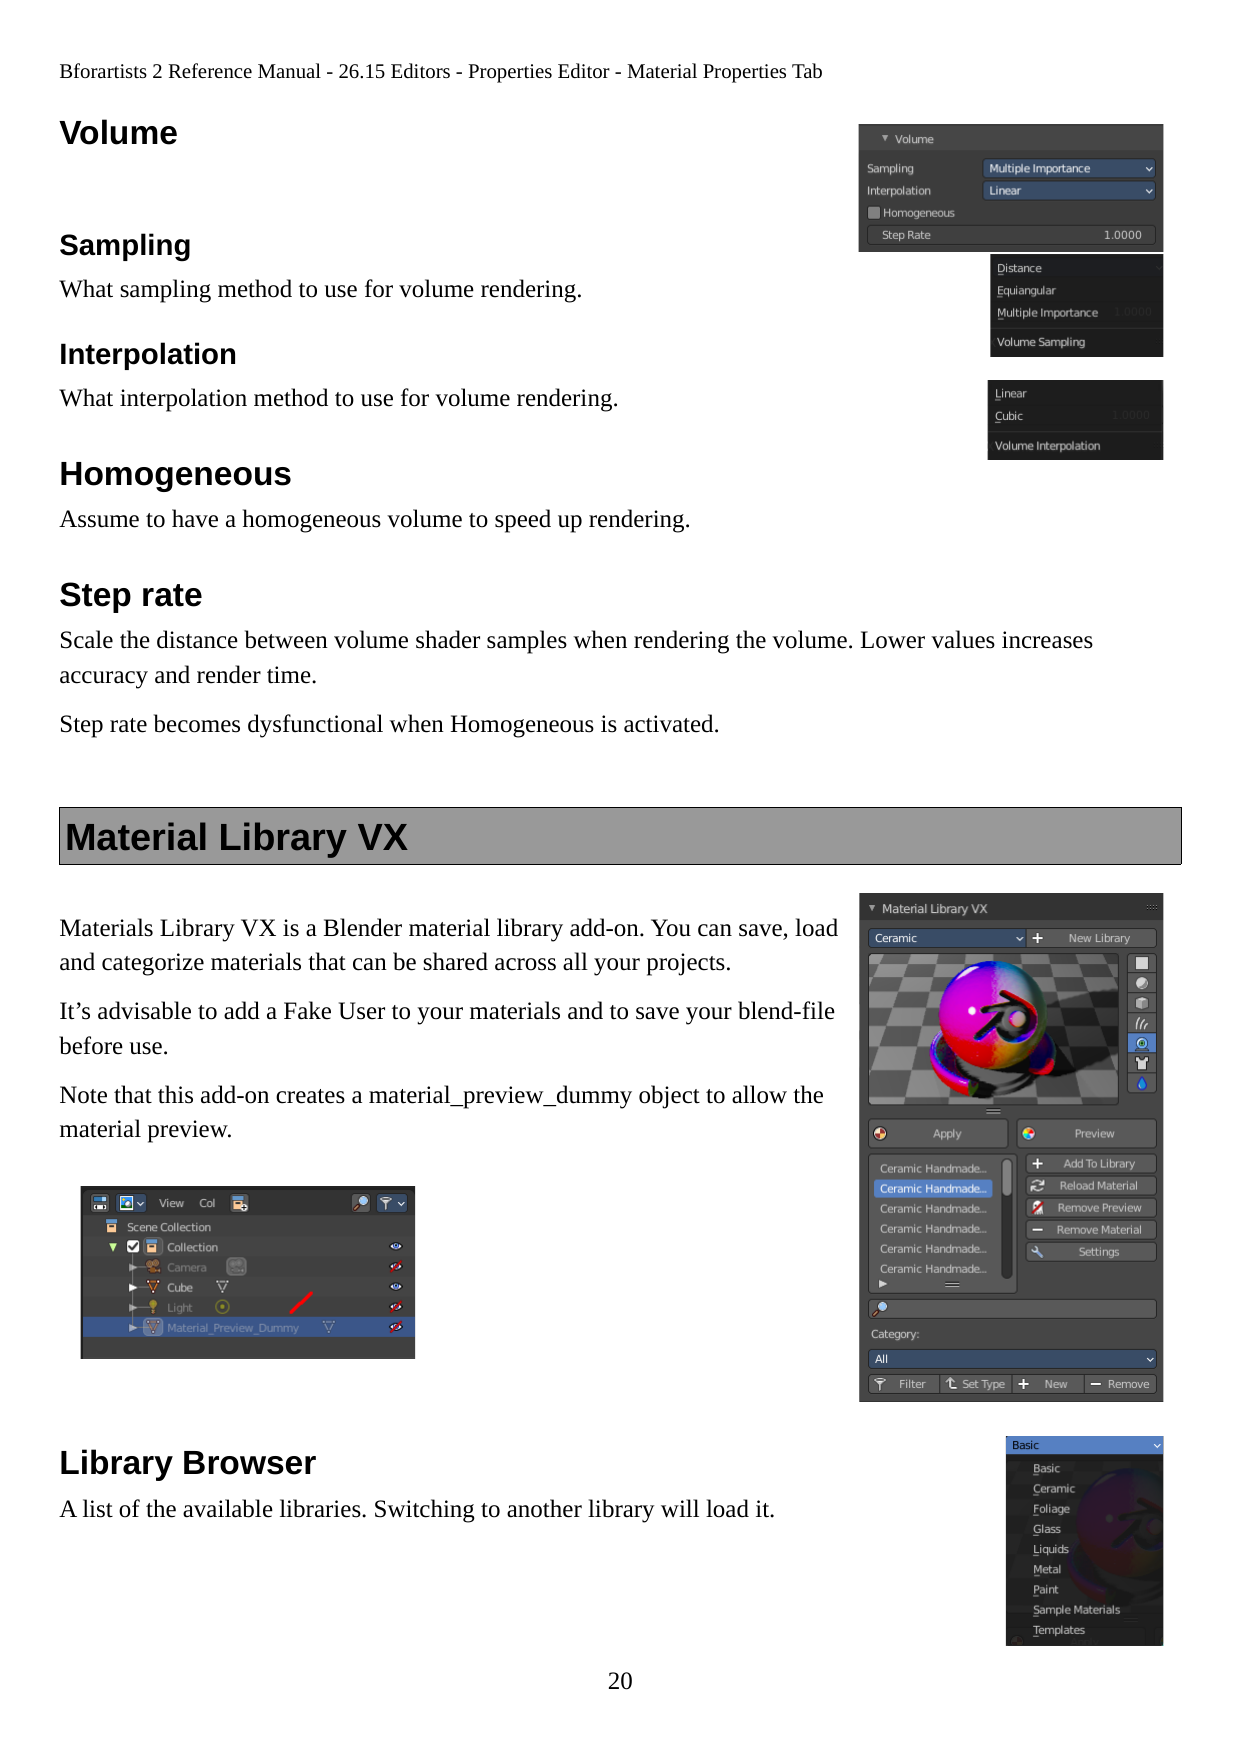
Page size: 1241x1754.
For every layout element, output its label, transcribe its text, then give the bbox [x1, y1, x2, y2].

subtitle Homogeneous [59, 453, 1181, 492]
table_header Material Library VX [60, 808, 1181, 864]
subtitle Library Browser [59, 1443, 1005, 1482]
subtitle Sampling [59, 227, 1181, 261]
text Step rate becomes dysfunctional when Homogeneous is activated. [59, 709, 1181, 738]
picture [80, 1186, 416, 1359]
text Scale the distance between volume shader samples when rendering the volume. Lower values increases accuracy and render time. [59, 626, 1181, 689]
picture [859, 893, 1164, 1402]
picture [1005, 1436, 1164, 1646]
picture [858, 124, 1164, 252]
text Assume to have a homogeneous volume to speed up rendering. [59, 504, 1181, 533]
subtitle Interpolation [59, 337, 1181, 371]
text Note that this add-on creates a material_preview_dummy object to allow the material preview. [59, 1080, 859, 1143]
text What interpolation method to use for volume rendering. [59, 383, 987, 412]
subtitle Volume [59, 113, 1181, 151]
text Materials Library VX is a Blender material library add-on. You can save, load and categorize materials that can be shared across all your projects. [59, 913, 859, 976]
picture [987, 380, 1164, 460]
text A list of the available libraries. Switching to another library will load it. [59, 1494, 1005, 1523]
text It’s advisable to add a Fake User to your materials and to save your blend-file before use. [59, 996, 859, 1060]
subtitle [1164, 1443, 1181, 1482]
picture [990, 254, 1164, 357]
text What sampling method to use for volume rendering. [59, 274, 990, 302]
subtitle Step rate [59, 574, 1181, 613]
